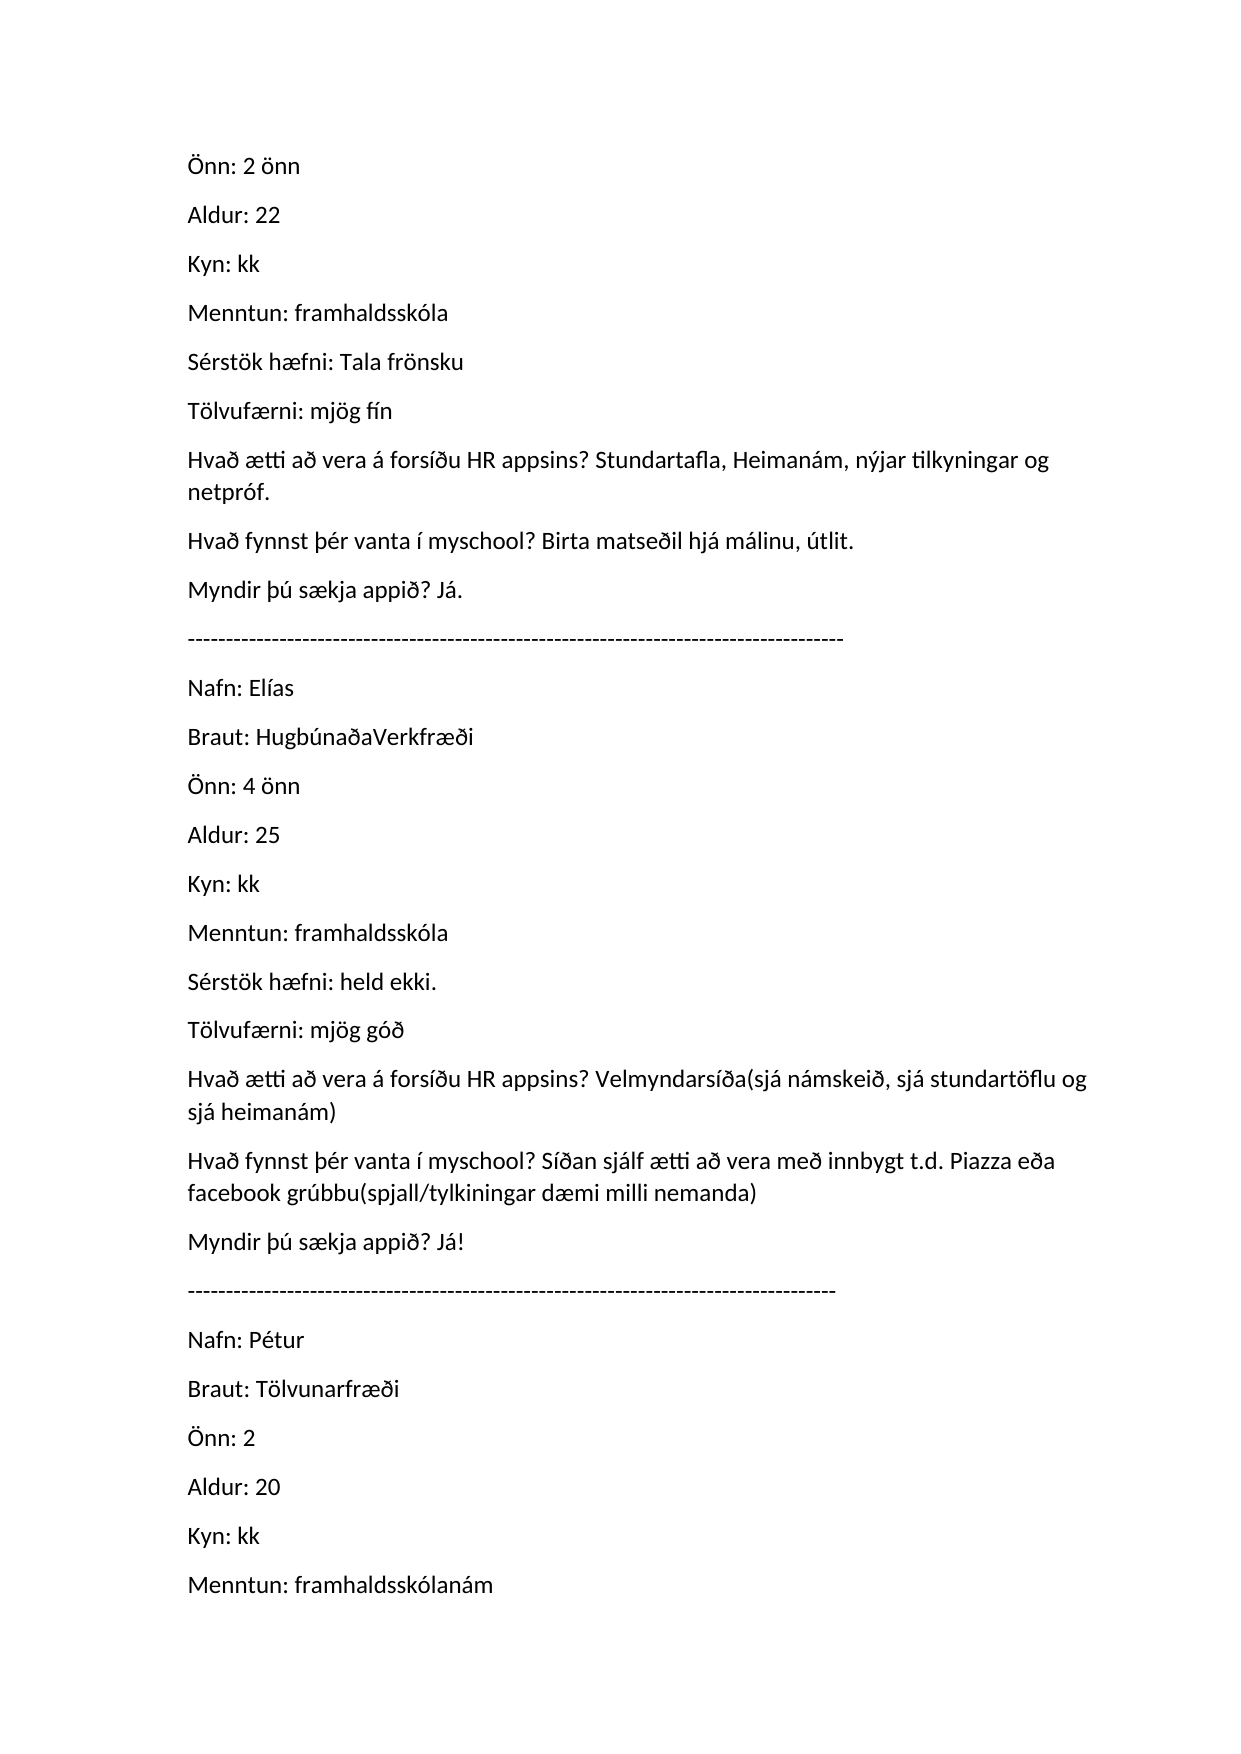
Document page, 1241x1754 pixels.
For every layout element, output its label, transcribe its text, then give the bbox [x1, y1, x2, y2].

text Menntun: framhaldsskólanám [187, 1569, 1090, 1599]
text Önn: 2 [187, 1422, 1090, 1452]
text Önn: 4 önn [187, 770, 1090, 800]
text ------------------------------------------------------------------------------------- [187, 1275, 1090, 1306]
text Kyn: kk [187, 1520, 1090, 1550]
text Menntun: framhaldsskóla [187, 297, 1090, 327]
text Tölvufærni: mjög góð [187, 1014, 1090, 1045]
text Menntun: framhaldsskóla [187, 917, 1090, 947]
text Hvað ætti að vera á forsíðu HR appsins? Stundartafla, Heimanám, nýjar tilkyningar og netpróf. [187, 444, 1090, 507]
text Myndir þú sækja appið? Já! [187, 1226, 1090, 1257]
text Braut: HugbúnaðaVerkfræði [187, 721, 1090, 751]
text Aldur: 22 [187, 199, 1090, 229]
text Kyn: kk [187, 248, 1090, 278]
text Aldur: 25 [187, 819, 1090, 849]
text Hvað ætti að vera á forsíðu HR appsins? Velmyndarsíða(sjá námskeið, sjá stundartöflu og sjá heimanám) [187, 1063, 1090, 1126]
text Hvað fynnst þér vanta í myschool? Birta matseðil hjá málinu, útlit. [187, 525, 1090, 556]
text Braut: Tölvunarfræði [187, 1373, 1090, 1403]
text -------------------------------------------------------------------------------------- [187, 623, 1090, 653]
text Aldur: 20 [187, 1471, 1090, 1501]
text Tölvufærni: mjög fín [187, 395, 1090, 425]
text Myndir þú sækja appið? Já. [187, 574, 1090, 604]
text Kyn: kk [187, 868, 1090, 898]
text Sérstök hæfni: Tala frönsku [187, 346, 1090, 376]
text Nafn: Pétur [187, 1324, 1090, 1354]
text Sérstök hæfni: held ekki. [187, 966, 1090, 996]
text Nafn: Elías [187, 672, 1090, 702]
text Önn: 2 önn [187, 150, 1090, 181]
text Hvað fynnst þér vanta í myschool? Síðan sjálf ætti að vera með innbygt t.d. Piazza eða facebook grúbbu(spjall/tylkiningar dæmi milli nemanda) [187, 1145, 1090, 1208]
